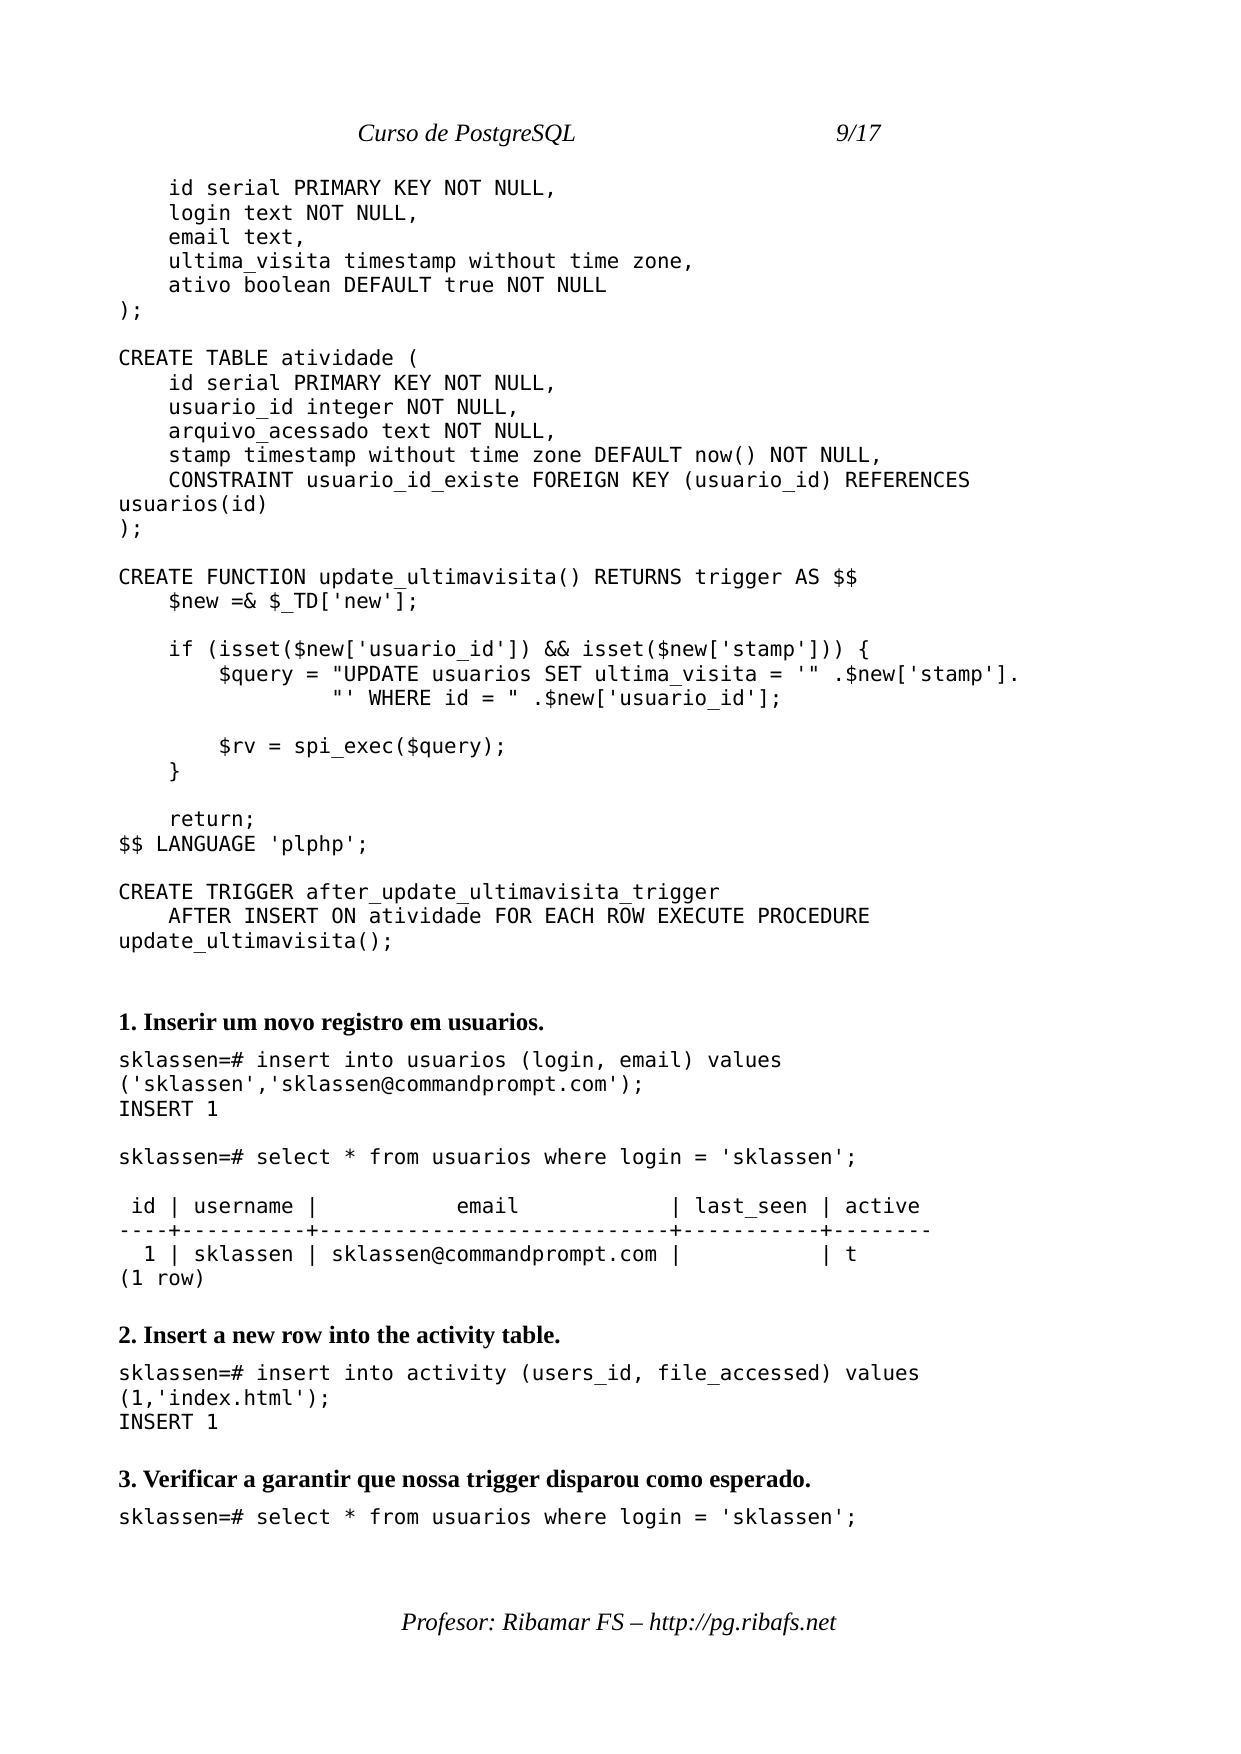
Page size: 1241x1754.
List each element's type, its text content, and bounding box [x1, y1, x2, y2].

text INSERT 1 [118, 1410, 1122, 1434]
text 1 | sklassen | sklassen@commandprompt.com | | t [118, 1242, 1122, 1266]
text sklassen=# select * from usuarios where login = 'sklassen'; [118, 1505, 1122, 1529]
text INSERT 1 [118, 1097, 1122, 1121]
text id serial PRIMARY KEY NOT NULL, [118, 176, 1122, 201]
text 2. Insert a new row into the activity table. [118, 1320, 1122, 1349]
text ); [118, 298, 1122, 322]
text CREATE FUNCTION update_ultimavisita() RETURNS trigger AS $$ [118, 565, 1122, 589]
text ); [118, 516, 1122, 540]
text $new =& $_TD['new']; [118, 589, 1122, 613]
text sklassen=# insert into usuarios (login, email) values ('sklassen','sklassen@commandprompt.com'); [118, 1048, 1122, 1097]
text CONSTRAINT usuario_id_existe FOREIGN KEY (usuario_id) REFERENCES usuarios(id) [118, 468, 1122, 516]
text stamp timestamp without time zone DEFAULT now() NOT NULL, [118, 443, 1122, 468]
text 1. Inserir um novo registro em usuarios. [118, 1007, 1122, 1036]
text email text, [118, 225, 1122, 249]
text } [118, 759, 1122, 783]
text login text NOT NULL, [118, 201, 1122, 225]
text 3. Verificar a garantir que nossa trigger disparou como esperado. [118, 1464, 1122, 1492]
text ----+----------+----------------------------+-----------+-------- [118, 1218, 1122, 1242]
text "' WHERE id = " .$new['usuario_id']; [118, 686, 1122, 710]
text sklassen=# select * from usuarios where login = 'sklassen'; [118, 1145, 1122, 1169]
text ultima_visita timestamp without time zone, [118, 249, 1122, 273]
text id serial PRIMARY KEY NOT NULL, [118, 371, 1122, 395]
text (1 row) [118, 1266, 1122, 1291]
text if (isset($new['usuario_id']) && isset($new['stamp'])) { [118, 637, 1122, 662]
text AFTER INSERT ON atividade FOR EACH ROW EXECUTE PROCEDURE update_ultimavisita(); [118, 904, 1122, 953]
text arquivo_acessado text NOT NULL, [118, 419, 1122, 443]
text return; [118, 807, 1122, 832]
text usuario_id integer NOT NULL, [118, 395, 1122, 419]
text sklassen=# insert into activity (users_id, file_accessed) values (1,'index.html'); [118, 1361, 1122, 1410]
text $query = "UPDATE usuarios SET ultima_visita = '" .$new['stamp']. [118, 662, 1122, 686]
text CREATE TRIGGER after_update_ultimavisita_trigger [118, 880, 1122, 904]
text $rv = spi_exec($query); [118, 734, 1122, 759]
text CREATE TABLE atividade ( [118, 346, 1122, 371]
text ativo boolean DEFAULT true NOT NULL [118, 273, 1122, 298]
text id | username | email | last_seen | active [118, 1194, 1122, 1218]
text $$ LANGUAGE 'plphp'; [118, 832, 1122, 856]
